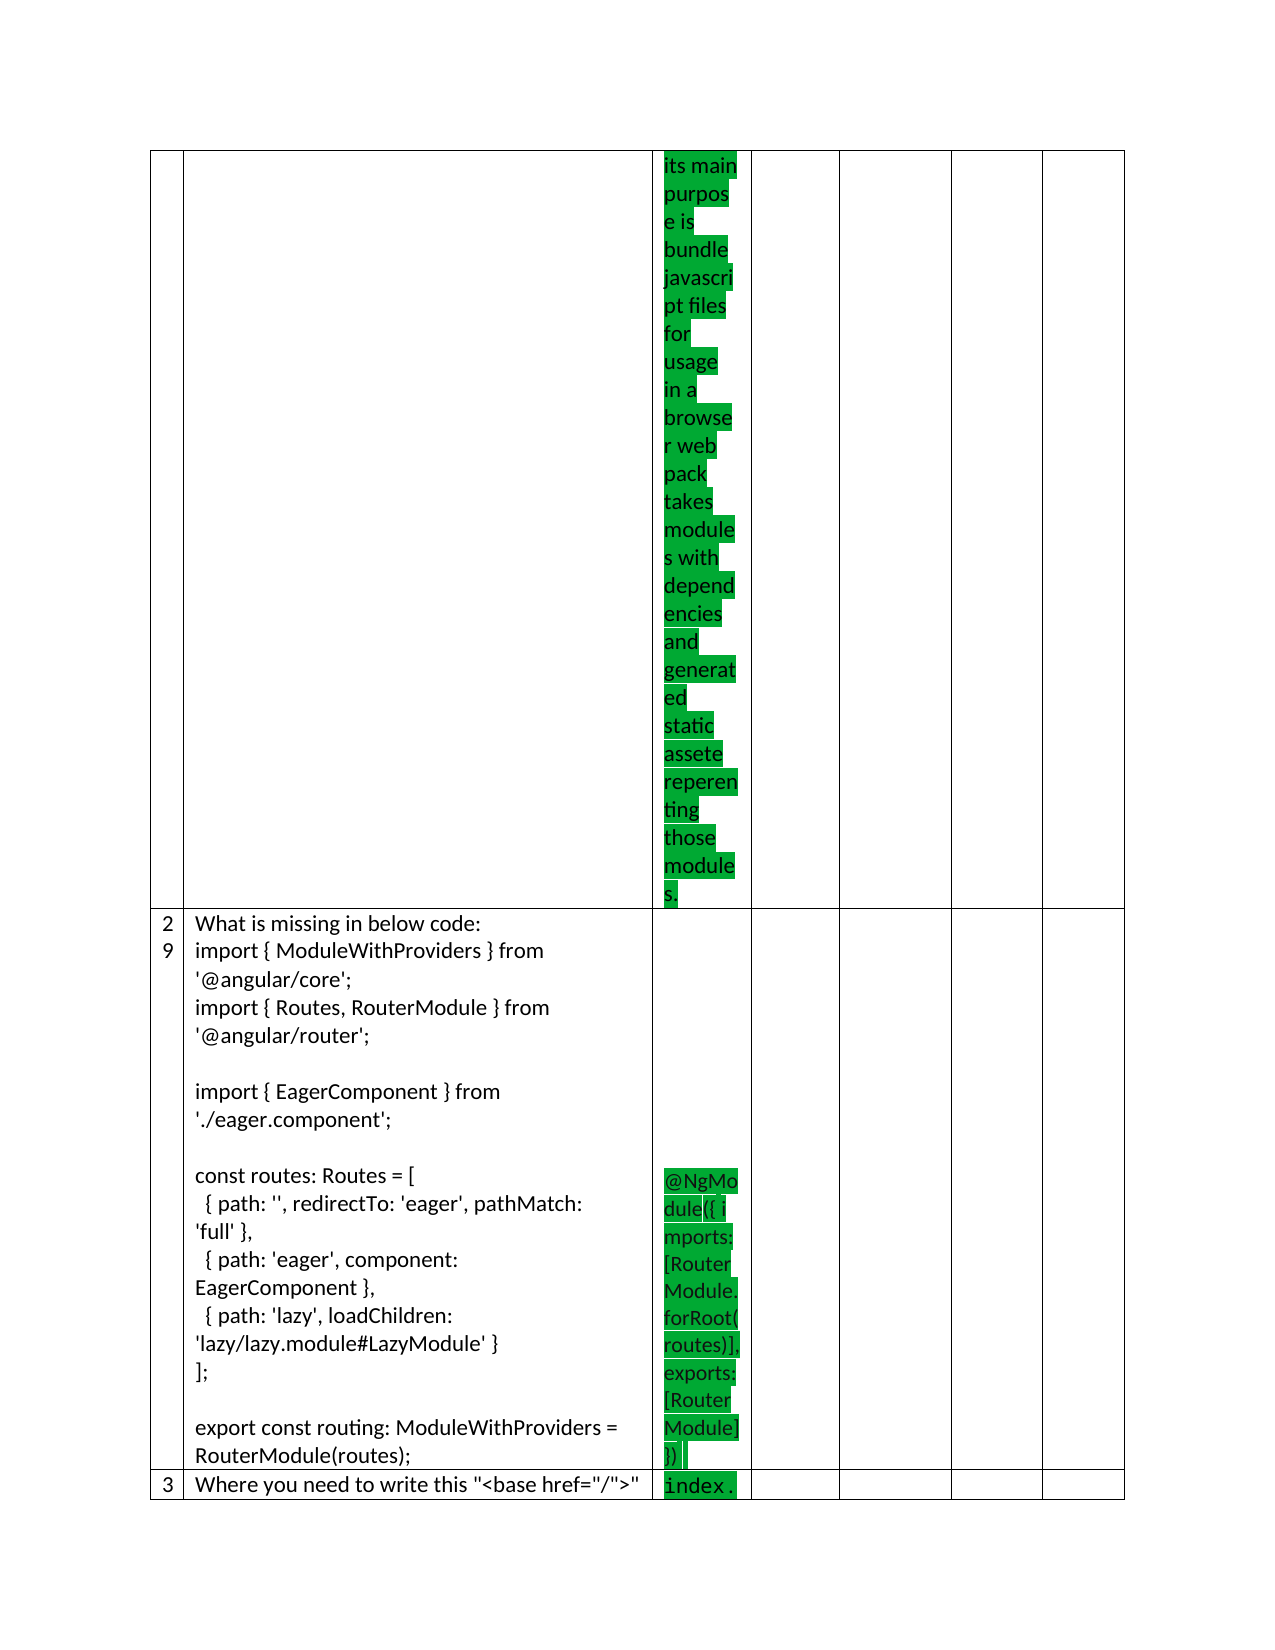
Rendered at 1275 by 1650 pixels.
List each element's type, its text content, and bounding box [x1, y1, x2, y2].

table_cell 29 [151, 909, 183, 1469]
table_cell index. [653, 1470, 751, 1499]
table_cell 3 [151, 1470, 183, 1499]
table_cell [1043, 151, 1124, 908]
table_cell [184, 151, 652, 908]
table_cell [840, 909, 951, 1469]
table_cell its main purpose is bundle javascript files for usage in a browser web pack takes modules with dependencies and generated static assete reperenting those modules. [653, 151, 751, 908]
table_cell [1043, 1470, 1124, 1499]
table_cell @NgModule({ imports: [RouterModule.forRoot(routes)], exports: [RouterModule] }) [653, 909, 751, 1469]
table_cell Where you need to write this "<base href="/">" [184, 1470, 652, 1499]
table_cell [952, 909, 1042, 1469]
table_cell [952, 1470, 1042, 1499]
table_cell [840, 151, 951, 908]
table_cell [1043, 909, 1124, 1469]
table_cell [752, 909, 839, 1469]
table_cell [151, 151, 183, 908]
table_cell What is missing in below code: import { ModuleWithProviders } from '@angular/core'; import { Routes, RouterModule } from '@angular/router'; import { EagerComponent } from './eager.component'; const routes: Routes = [ { path: '', redirectTo: 'eager', pathMatch: 'full' }, { path: 'eager', component: EagerComponent }, { path: 'lazy', loadChildren: 'lazy/lazy.module#LazyModule' } ]; export const routing: ModuleWithProviders = RouterModule(routes); [184, 909, 652, 1469]
table_cell [840, 1470, 951, 1499]
table_cell [952, 151, 1042, 908]
table_cell [752, 1470, 839, 1499]
table_cell [752, 151, 839, 908]
